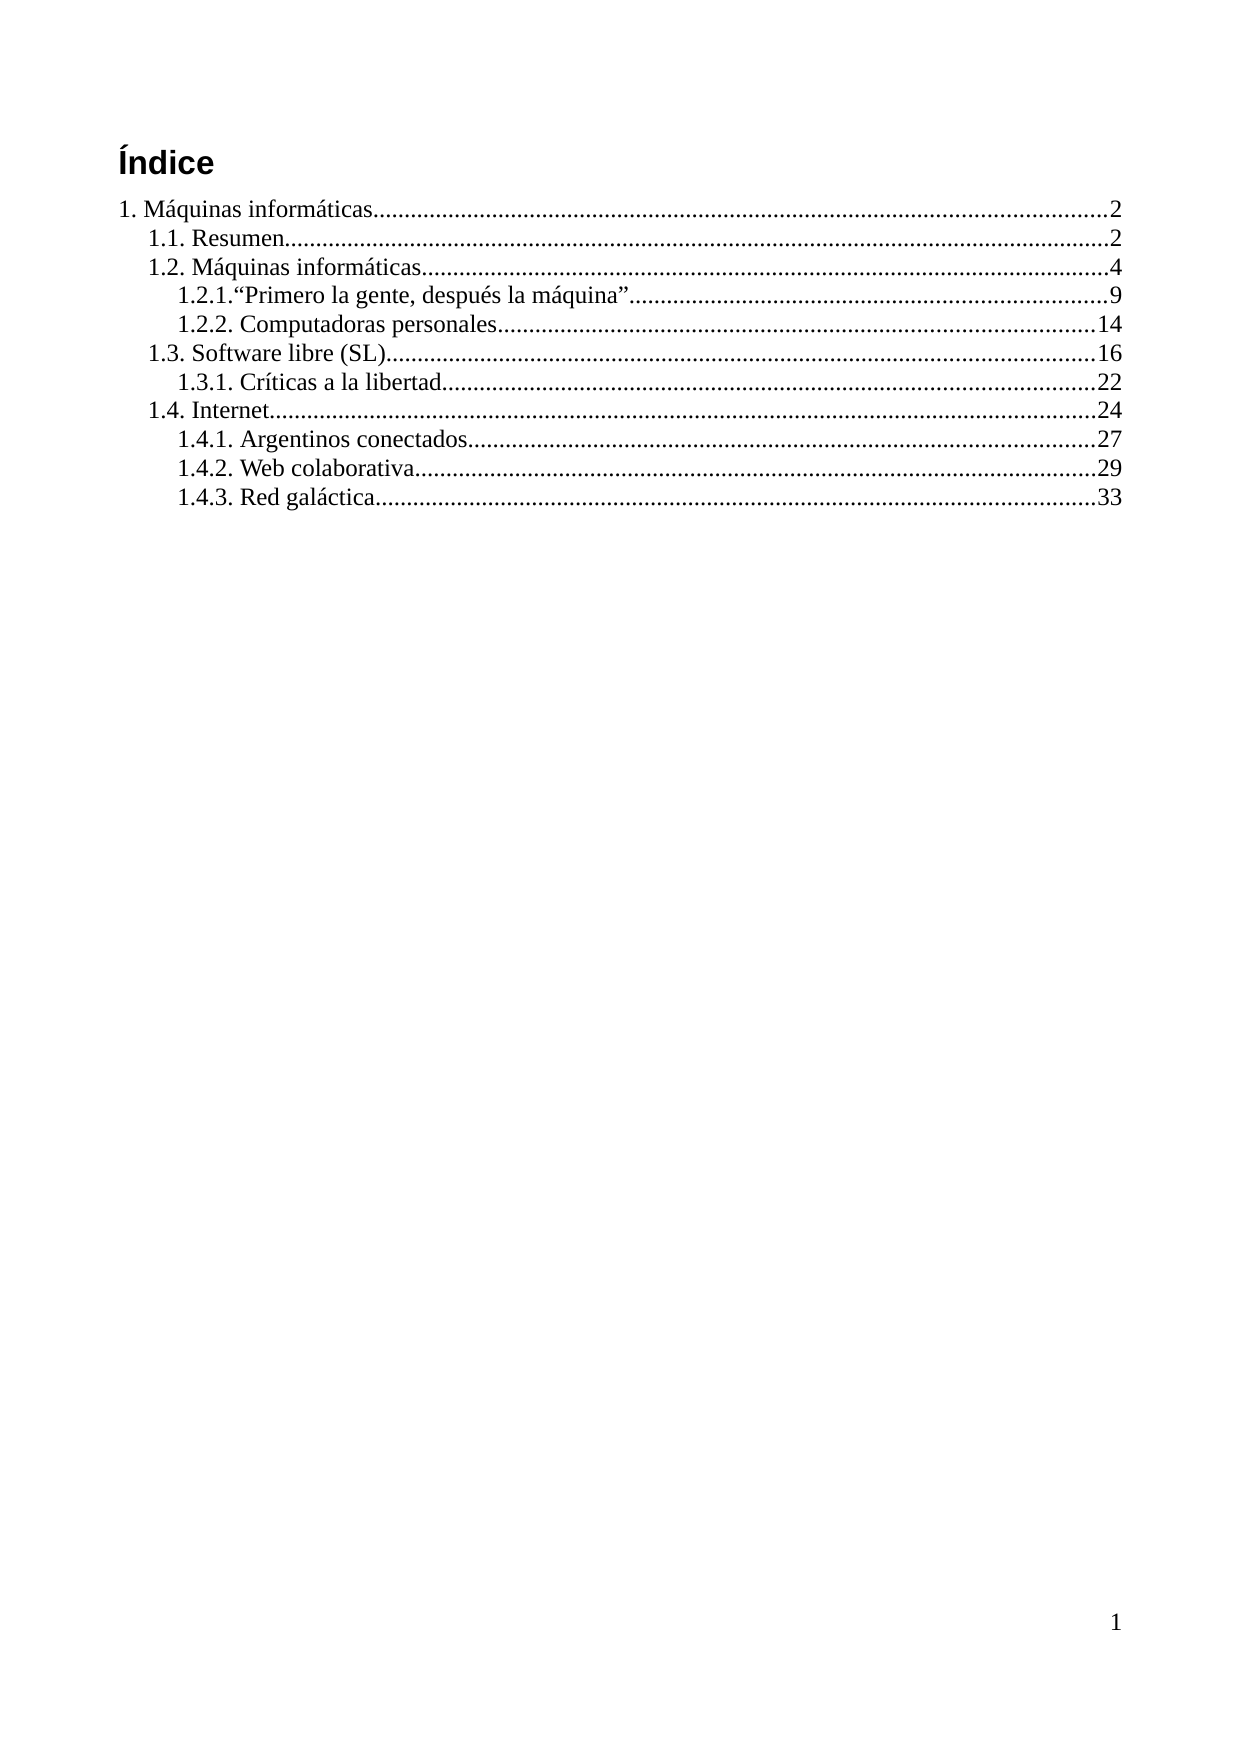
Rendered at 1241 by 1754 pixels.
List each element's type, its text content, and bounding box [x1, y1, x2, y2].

text 1.2.1.“Primero la gente, después la máquina” 9 [177, 280, 1122, 309]
text 1.2. Máquinas informáticas 4 [148, 252, 1122, 280]
text 1.4.1. Argentinos conectados 27 [177, 424, 1122, 453]
text 1.2.2. Computadoras personales 14 [177, 309, 1122, 338]
subtitle Índice [118, 143, 1122, 182]
text 1. Máquinas informáticas 2 [118, 194, 1122, 223]
text 1.3.1. Críticas a la libertad 22 [177, 367, 1122, 395]
text 1.4.2. Web colaborativa 29 [177, 453, 1122, 482]
text 1.1. Resumen 2 [148, 223, 1122, 252]
text 1.4.3. Red galáctica 33 [177, 482, 1122, 510]
text 1.3. Software libre (SL) 16 [148, 338, 1122, 367]
text 1.4. Internet 24 [148, 395, 1122, 424]
